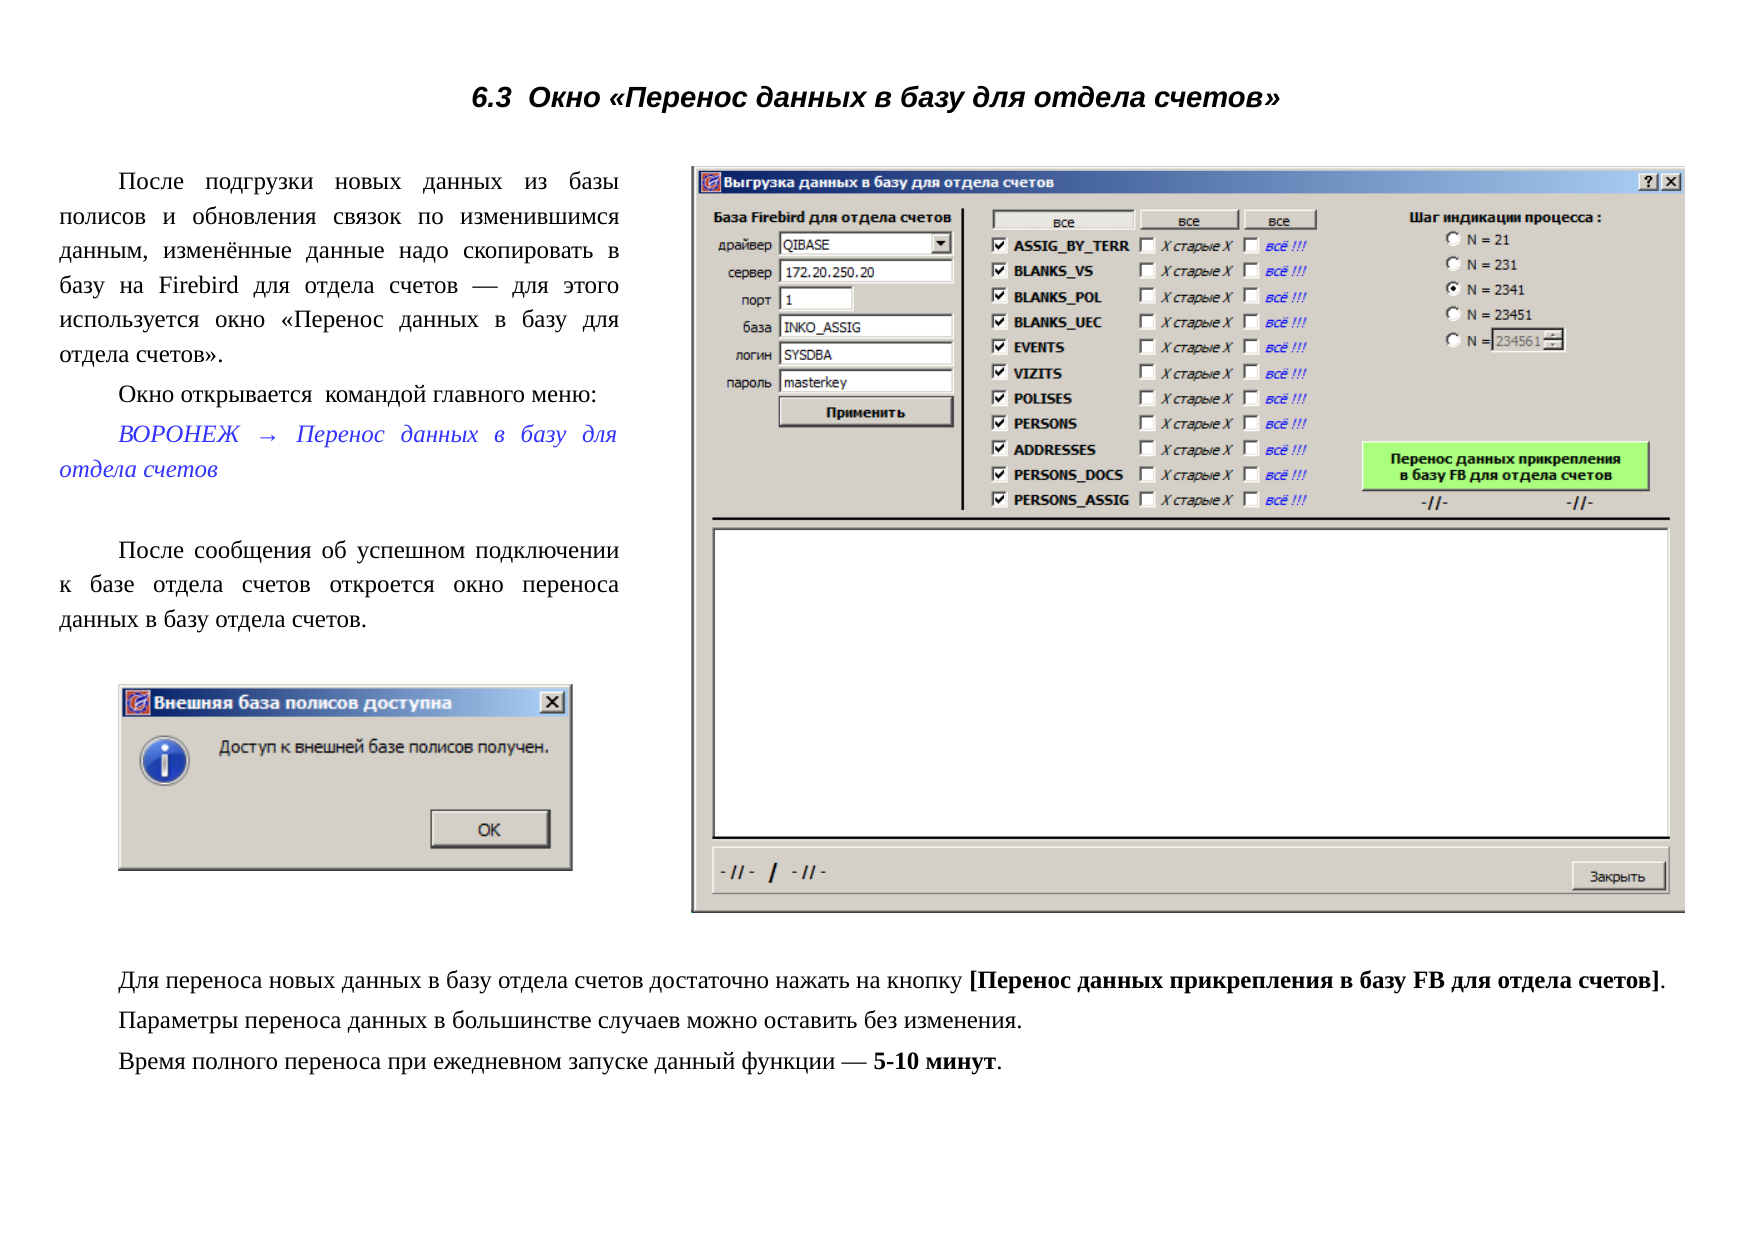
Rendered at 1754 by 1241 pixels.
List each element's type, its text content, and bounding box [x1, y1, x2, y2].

picture [118, 684, 573, 871]
text Параметры переноса данных в большинстве случаев можно оставить без изменения. [59, 1005, 1695, 1034]
text После подгрузки новых данных из базы полисов и обновления связок по изменившимся данным, изменённые данные надо скопировать в базу на Firebird для отдела счетов — для этого используется окно «Перенос данных в базу для отдела счетов». [59, 166, 620, 367]
subtitle Окно «Перенос данных в базу для отдела счетов» [177, 80, 1577, 113]
text Окно открывается командой главного меню: [59, 379, 620, 408]
text Для переноса новых данных в базу отдела счетов достаточно нажать на кнопку [Перенос данных прикрепления в базу FB для отдела счетов]. [59, 965, 1695, 994]
text После сообщения об успешном подключении к базе отдела счетов откроется окно переноса данных в базу отдела счетов. [59, 535, 620, 633]
text Время полного переноса при ежедневном запуске данный функции — 5-10 минут. [59, 1046, 1695, 1074]
text ВОРОНЕЖ → Перенос данных в базу для отдела счетов [59, 419, 620, 483]
picture [691, 166, 1685, 913]
